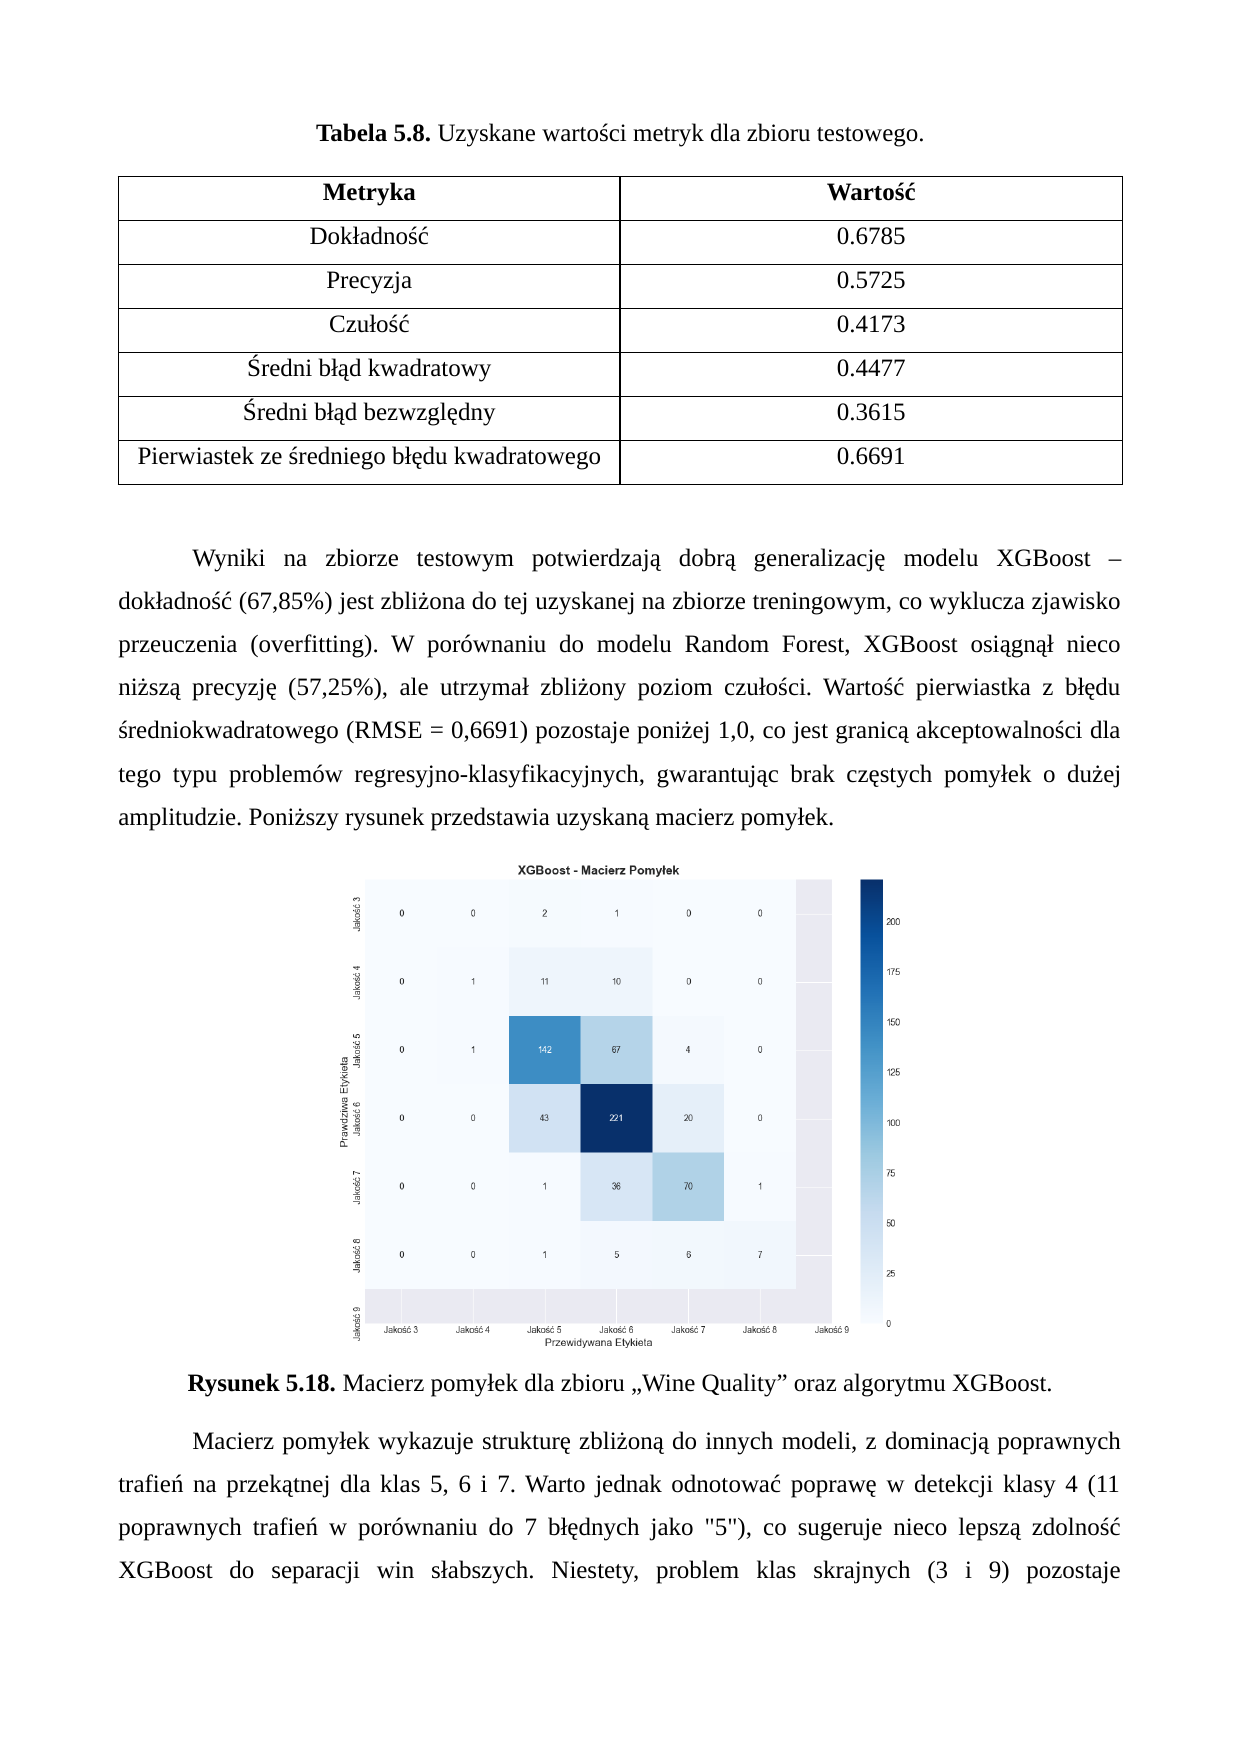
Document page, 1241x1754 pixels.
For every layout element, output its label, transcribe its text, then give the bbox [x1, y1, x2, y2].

table_header Metryka [119, 177, 619, 220]
table_cell 0.6785 [621, 221, 1122, 264]
picture [334, 859, 906, 1354]
table_cell Dokładność [119, 221, 619, 264]
table_cell 0.3615 [621, 397, 1122, 440]
table_cell Czułość [119, 309, 619, 352]
table_cell 0.5725 [621, 265, 1122, 308]
text Macierz pomyłek wykazuje strukturę zbliżoną do innych modeli, z dominacją poprawnych trafień na przekątnej dla klas 5, 6 i 7. Warto jednak odnotować poprawę w detekcji klasy 4 (11 poprawnych trafień w porównaniu do 7 błędnych jako "5"), co sugeruje nieco lepszą zdolność XGBoost do separacji win słabszych. Niestety, problem klas skrajnych (3 i 9) pozostaje [118, 1426, 1122, 1584]
text Rysunek 5.18. Macierz pomyłek dla zbioru „Wine Quality” oraz algorytmu XGBoost. [118, 859, 1122, 1397]
table_cell 0.6691 [621, 441, 1122, 484]
table_cell Precyzja [119, 265, 619, 308]
text Tabela 5.8. Uzyskane wartości metryk dla zbioru testowego. [118, 118, 1122, 147]
text Wyniki na zbiorze testowym potwierdzają dobrą generalizację modelu XGBoost – dokładność (67,85%) jest zbliżona do tej uzyskanej na zbiorze treningowym, co wyklucza zjawisko przeuczenia (overfitting). W porównaniu do modelu Random Forest, XGBoost osiągnął nieco niższą precyzję (57,25%), ale utrzymał zbliżony poziom czułości. Wartość pierwiastka z błędu średniokwadratowego (RMSE = 0,6691) pozostaje poniżej 1,0, co jest granicą akceptowalności dla tego typu problemów regresyjno-klasyfikacyjnych, gwarantując brak częstych pomyłek o dużej amplitudzie. Poniższy rysunek przedstawia uzyskaną macierz pomyłek. [118, 543, 1122, 831]
table_cell 0.4173 [621, 309, 1122, 352]
table_cell 0.4477 [621, 353, 1122, 396]
table_cell Średni błąd kwadratowy [119, 353, 619, 396]
table_header Wartość [621, 177, 1122, 220]
table_cell Średni błąd bezwzględny [119, 397, 619, 440]
table_cell Pierwiastek ze średniego błędu kwadratowego [119, 441, 619, 484]
